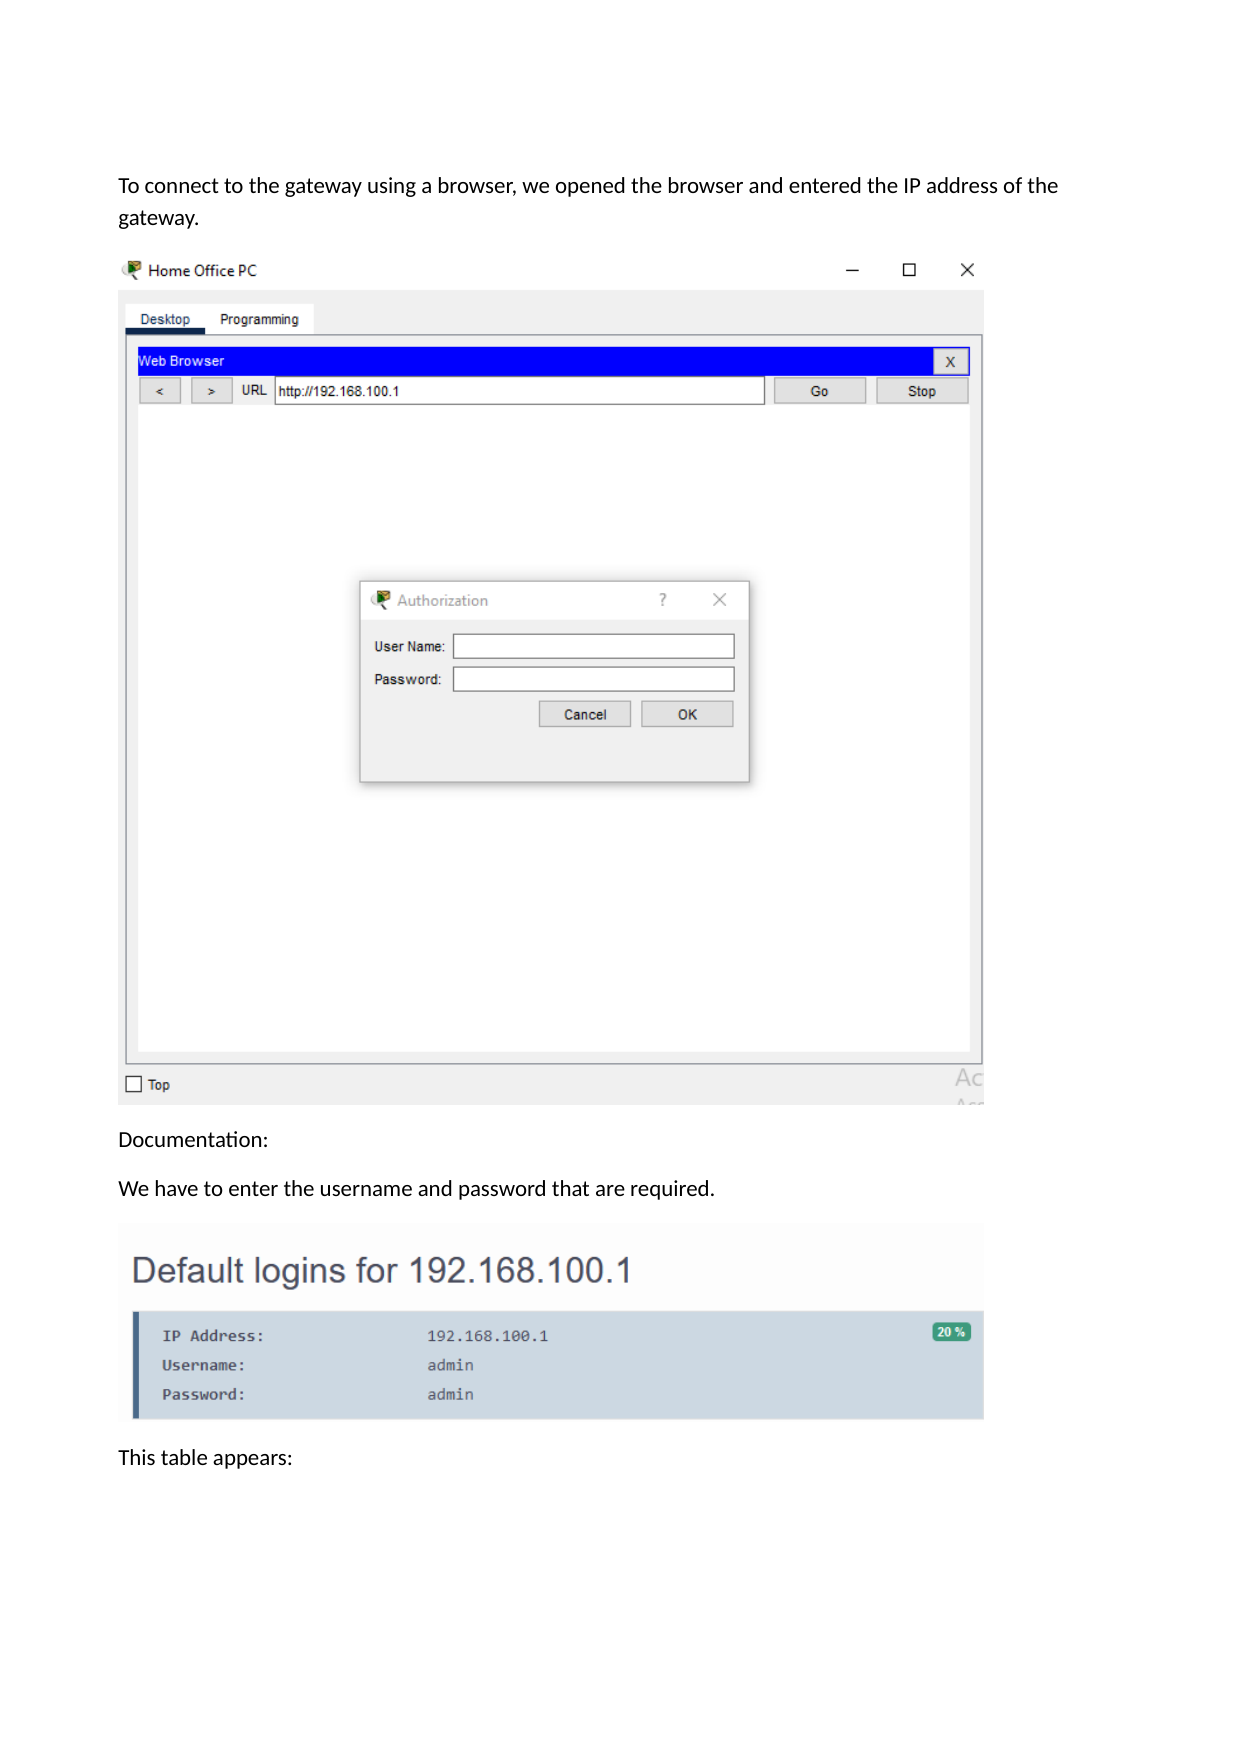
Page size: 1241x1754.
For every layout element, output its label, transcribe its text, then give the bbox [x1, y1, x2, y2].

text This table appears: [118, 1443, 1122, 1471]
text Documentation: [118, 1126, 1122, 1154]
text To connect to the gateway using a browser, we opened the browser and entered the IP address of the gateway. [118, 171, 1122, 231]
text We have to enter the username and password that are required. [118, 1174, 1122, 1202]
